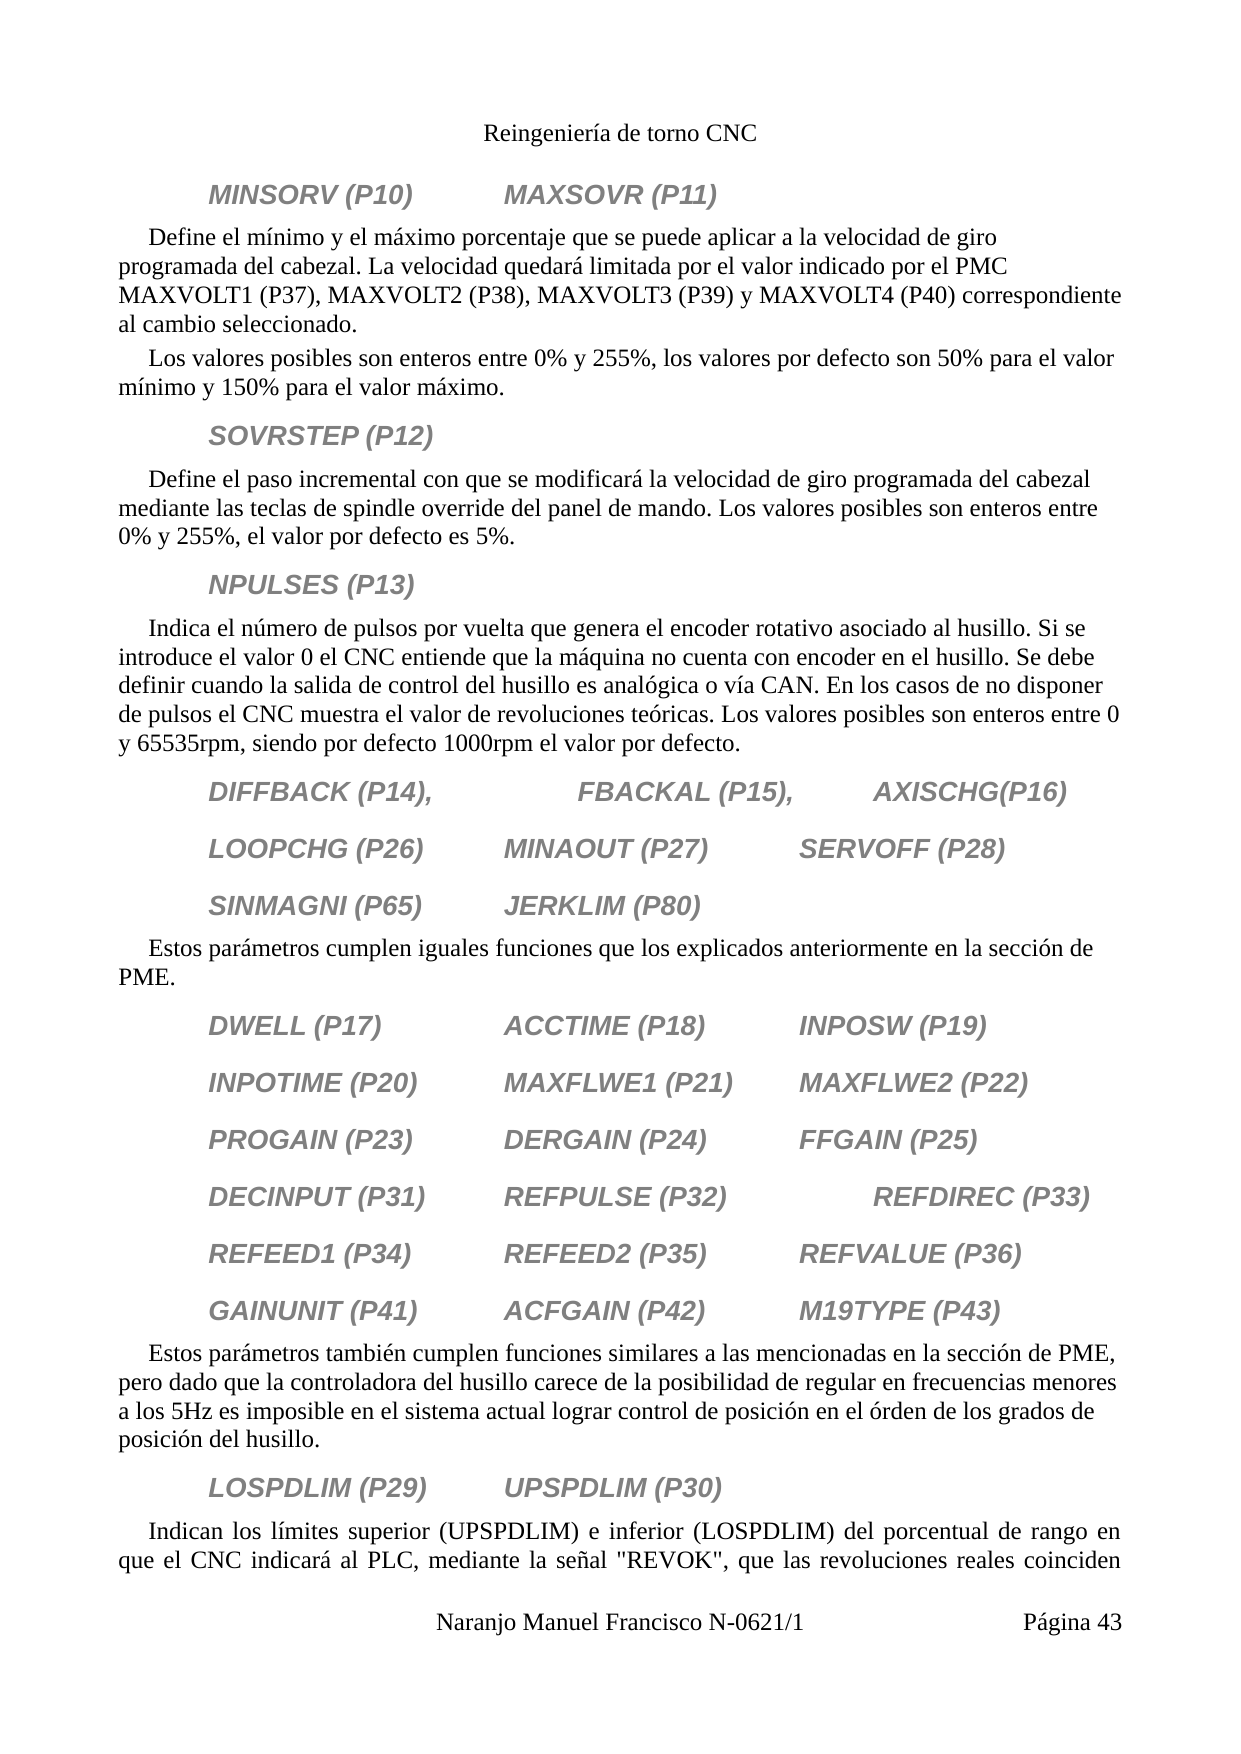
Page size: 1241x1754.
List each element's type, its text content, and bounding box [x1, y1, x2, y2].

subtitle LOSPDLIM (P29) UPSPDLIM (P30) [118, 1472, 1122, 1504]
subtitle SOVRSTEP (P12) [118, 419, 1122, 451]
text Indica el número de pulsos por vuelta que genera el encoder rotativo asociado al husillo. Si se introduce el valor 0 el CNC entiende que la máquina no cuenta con encoder en el husillo. Se debe definir cuando la salida de control del husillo es analógica o vía CAN. En los casos de no disponer de pulsos el CNC muestra el valor de revoluciones teóricas. Los valores posibles son enteros entre 0 y 65535rpm, siendo por defecto 1000rpm el valor por defecto. [118, 613, 1122, 757]
text Indican los límites superior (UPSPDLIM) e inferior (LOSPDLIM) del porcentual de rango en que el CNC indicará al PLC, mediante la señal "REVOK", que las revoluciones reales coinciden [118, 1516, 1122, 1574]
text Define el paso incremental con que se modificará la velocidad de giro programada del cabezal mediante las teclas de spindle override del panel de mando. Los valores posibles son enteros entre 0% y 255%, el valor por defecto es 5%. [118, 464, 1122, 550]
subtitle NPULSES (P13) [118, 569, 1122, 601]
subtitle SINMAGNI (P65) JERKLIM (P80) [118, 889, 1122, 921]
subtitle LOOPCHG (P26) MINAOUT (P27) SERVOFF (P28) [118, 832, 1122, 864]
subtitle DWELL (P17) ACCTIME (P18) INPOSW (P19) [118, 1009, 1122, 1041]
subtitle INPOTIME (P20) MAXFLWE1 (P21) MAXFLWE2 (P22) [118, 1066, 1122, 1098]
text Estos parámetros también cumplen funciones similares a las mencionadas en la sección de PME, pero dado que la controladora del husillo carece de la posibilidad de regular en frecuencias menores a los 5Hz es imposible en el sistema actual lograr control de posición en el órden de los grados de posición del husillo. [118, 1338, 1122, 1453]
subtitle PROGAIN (P23) DERGAIN (P24) FFGAIN (P25) [118, 1123, 1122, 1155]
subtitle GAINUNIT (P41) ACFGAIN (P42) M19TYPE (P43) [118, 1294, 1122, 1326]
subtitle DIFFBACK (P14), FBACKAL (P15), AXISCHG(P16) [118, 775, 1122, 807]
subtitle REFEED1 (P34) REFEED2 (P35) REFVALUE (P36) [118, 1237, 1122, 1269]
subtitle MINSORV (P10) MAXSOVR (P11) [118, 178, 1122, 210]
subtitle DECINPUT (P31) REFPULSE (P32) REFDIREC (P33) [118, 1180, 1122, 1212]
text Los valores posibles son enteros entre 0% y 255%, los valores por defecto son 50% para el valor mínimo y 150% para el valor máximo. [118, 343, 1122, 401]
text Estos parámetros cumplen iguales funciones que los explicados anteriormente en la sección de PME. [118, 933, 1122, 991]
text Define el mínimo y el máximo porcentaje que se puede aplicar a la velocidad de giro programada del cabezal. La velocidad quedará limitada por el valor indicado por el PMC MAXVOLT1 (P37), MAXVOLT2 (P38), MAXVOLT3 (P39) y MAXVOLT4 (P40) correspondiente al cambio seleccionado. [118, 222, 1122, 337]
